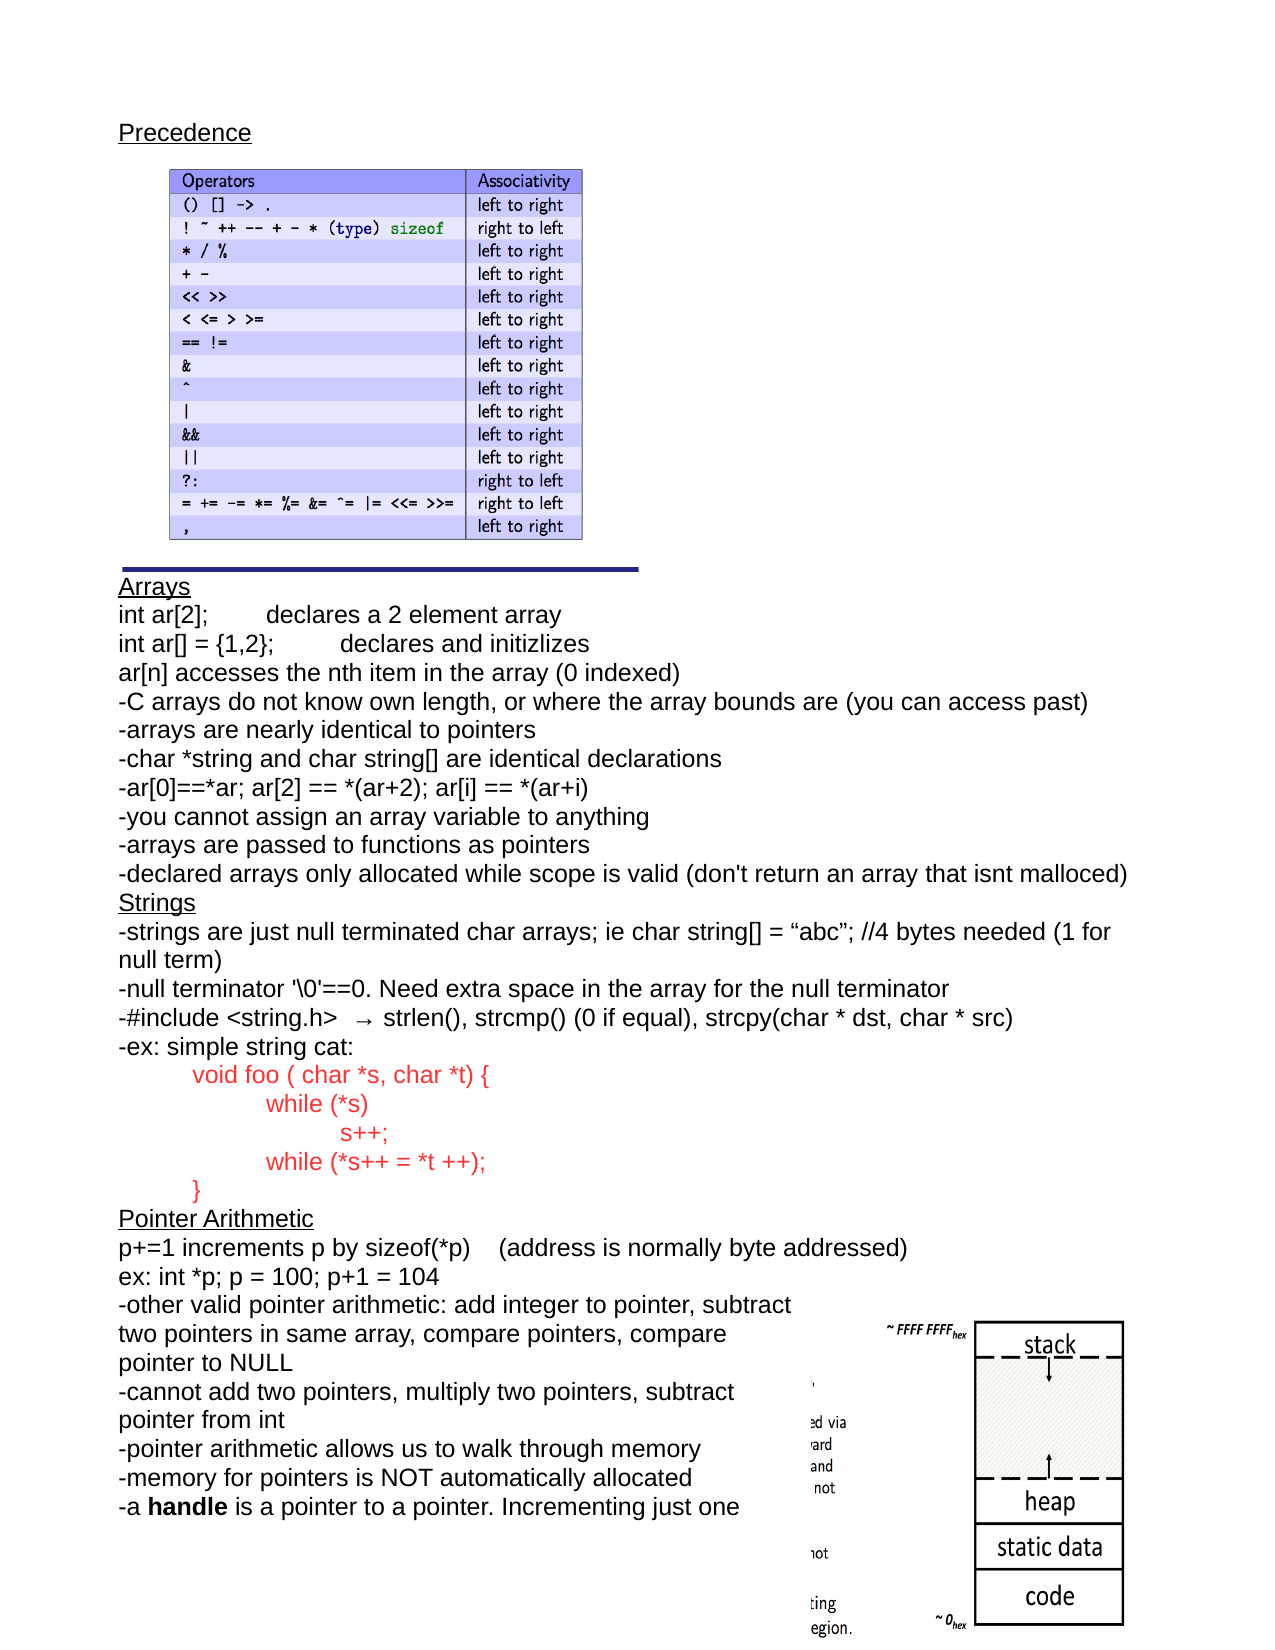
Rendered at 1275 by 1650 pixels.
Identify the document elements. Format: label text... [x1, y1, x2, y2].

text -arrays are nearly identical to pointers [118, 715, 1157, 744]
text ex: int *p; p = 100; p+1 = 104 [118, 1262, 1157, 1290]
text -memory for pointers is NOT automatically allocated [118, 1463, 813, 1492]
text void foo ( char *s, char *t) { [118, 1060, 1157, 1089]
text -ex: simple string cat: [118, 1032, 1157, 1060]
text int ar[] = {1,2}; declares and initizlizes [118, 629, 1157, 658]
text -pointer arithmetic allows us to walk through memory [118, 1434, 813, 1463]
text Pointer Arithmetic [118, 1204, 1157, 1233]
text -ar[0]==*ar; ar[2] == *(ar+2); ar[i] == *(ar+i) [118, 773, 1157, 802]
text -strings are just null terminated char arrays; ie char string[] = “abc”; //4 bytes needed (1 for null term) [118, 917, 1157, 974]
text while (*s++ = *t ++); [118, 1147, 1157, 1175]
text Arrays [118, 147, 1157, 600]
text ar[n] accesses the nth item in the array (0 indexed) [118, 658, 1157, 687]
text -a handle is a pointer to a pointer. Incrementing just one [118, 1492, 813, 1520]
text -declared arrays only allocated while scope is valid (don't return an array that isnt malloced) [118, 859, 1157, 888]
text } [118, 1175, 1157, 1204]
text -other valid pointer arithmetic: add integer to pointer, subtract two pointers in same array, compare pointers, compare pointer to NULL [118, 1290, 1157, 1377]
text -#include <string.h> → strlen(), strcmp() (0 if equal), strcpy(char * dst, char * src) [118, 1003, 1157, 1032]
text -null terminator '\0'==0. Need extra space in the array for the null terminator [118, 974, 1157, 1003]
text Precedence [118, 118, 1157, 147]
text -arrays are passed to functions as pointers [118, 830, 1157, 859]
text while (*s) [118, 1089, 1157, 1118]
text -cannot add two pointers, multiply two pointers, subtract pointer from int [118, 1377, 813, 1434]
text s++; [118, 1118, 1157, 1147]
picture [1010, 1301, 1133, 1650]
picture [122, 147, 639, 572]
text -you cannot assign an array variable to anything [118, 802, 1157, 830]
text p+=1 increments p by sizeof(*p) (address is normally byte addressed) [118, 1233, 1157, 1262]
text -char *string and char string[] are identical declarations [118, 744, 1157, 773]
text int ar[2]; declares a 2 element array [118, 600, 1157, 629]
text -C arrays do not know own length, or where the array bounds are (you can access past) [118, 687, 1157, 715]
text Strings [118, 888, 1157, 917]
